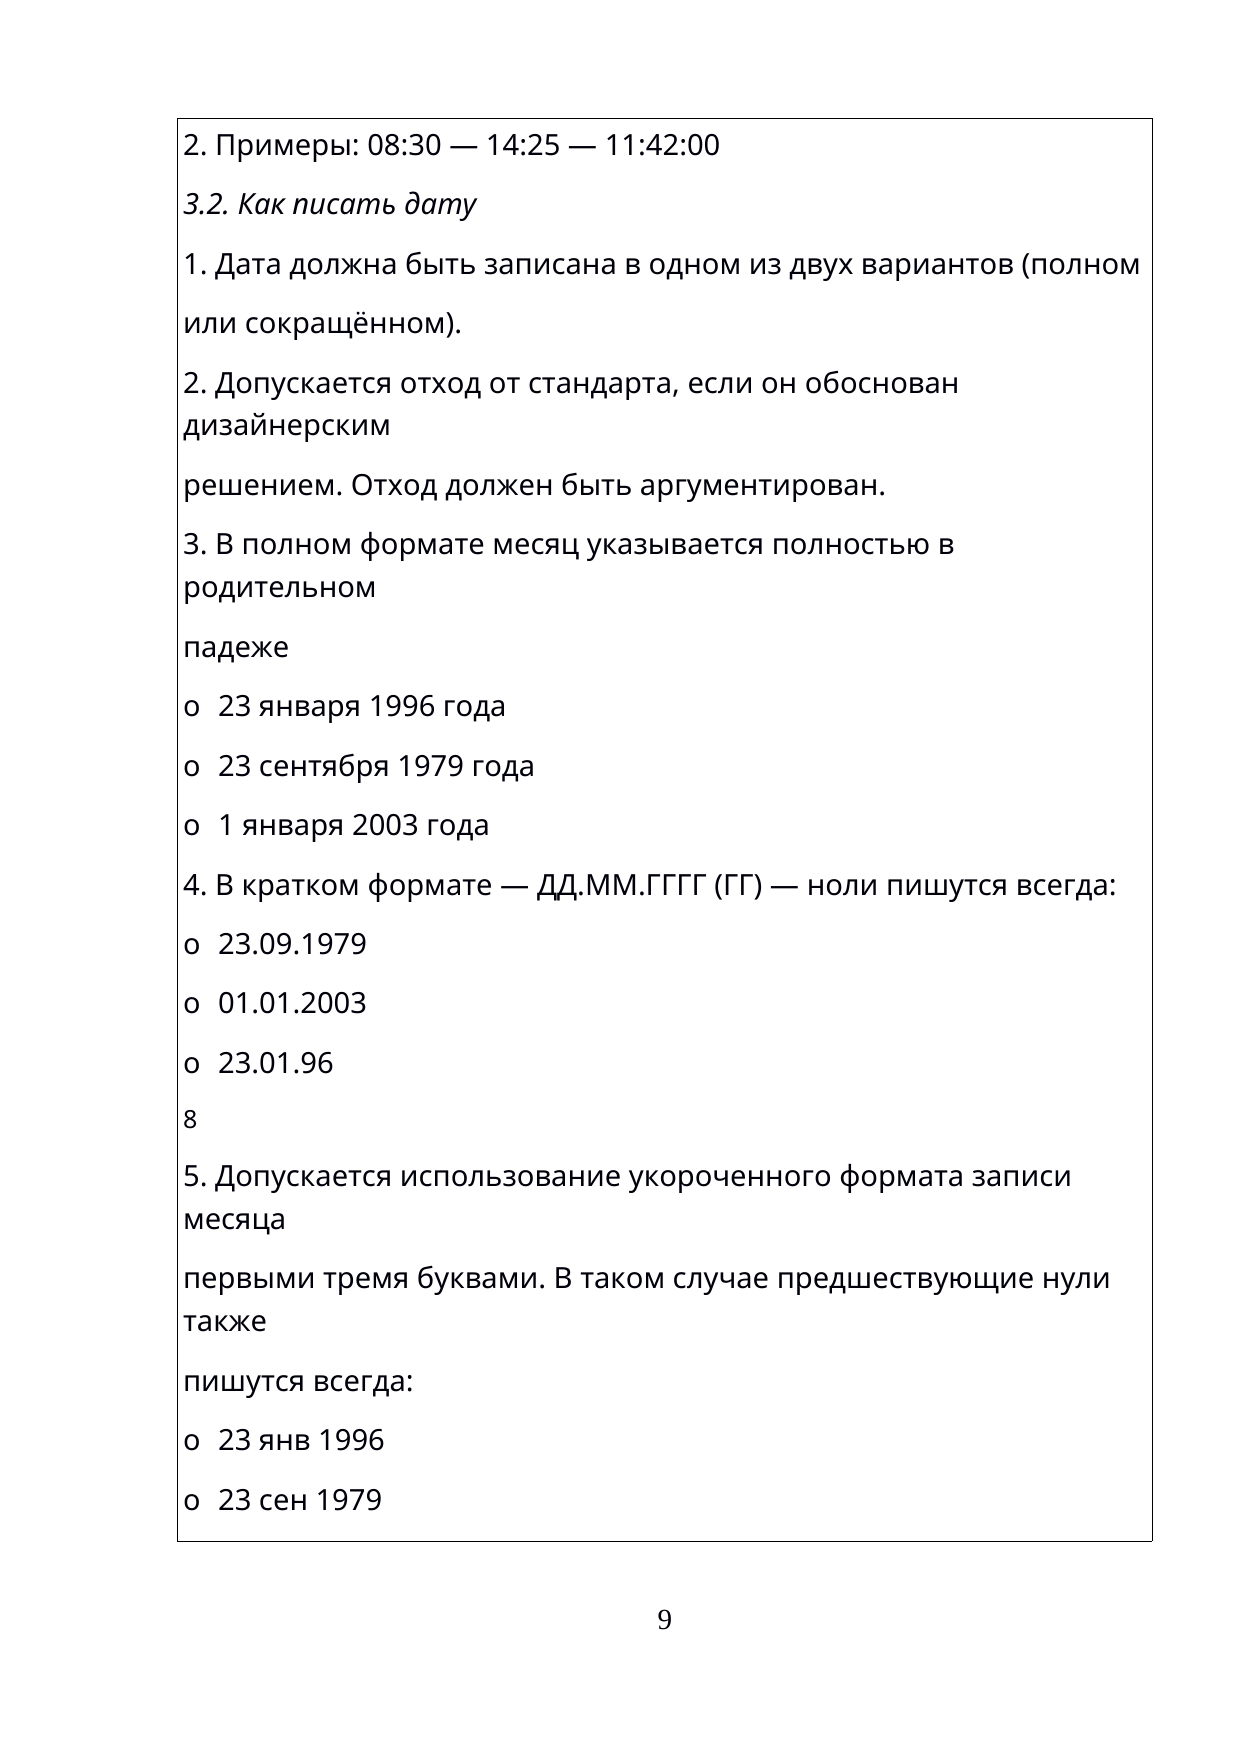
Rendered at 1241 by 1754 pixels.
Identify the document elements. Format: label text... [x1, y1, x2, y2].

table_header 2. Примеры: 08:30 — 14:25 — 11:42:00 3.2. Как писать дату 1. Дата должна быть записана в одном из двух вариантов (полном или сокращённом). 2. Допускается отход от стандарта, если он обоснован дизайнерским решением. Отход должен быть аргументирован. 3. В полном формате месяц указывается полностью в родительном падеже o 23 января 1996 года o 23 сентября 1979 года o 1 января 2003 года 4. В кратком формате — ДД.ММ.ГГГГ (ГГ) — ноли пишутся всегда: o 23.09.1979 o 01.01.2003 o 23.01.96 8 5. Допускается использование укороченного формата записи месяца первыми тремя буквами. В таком случае предшествующие нули также пишутся всегда: o 23 янв 1996 o 23 сен 1979 [178, 119, 1152, 1541]
